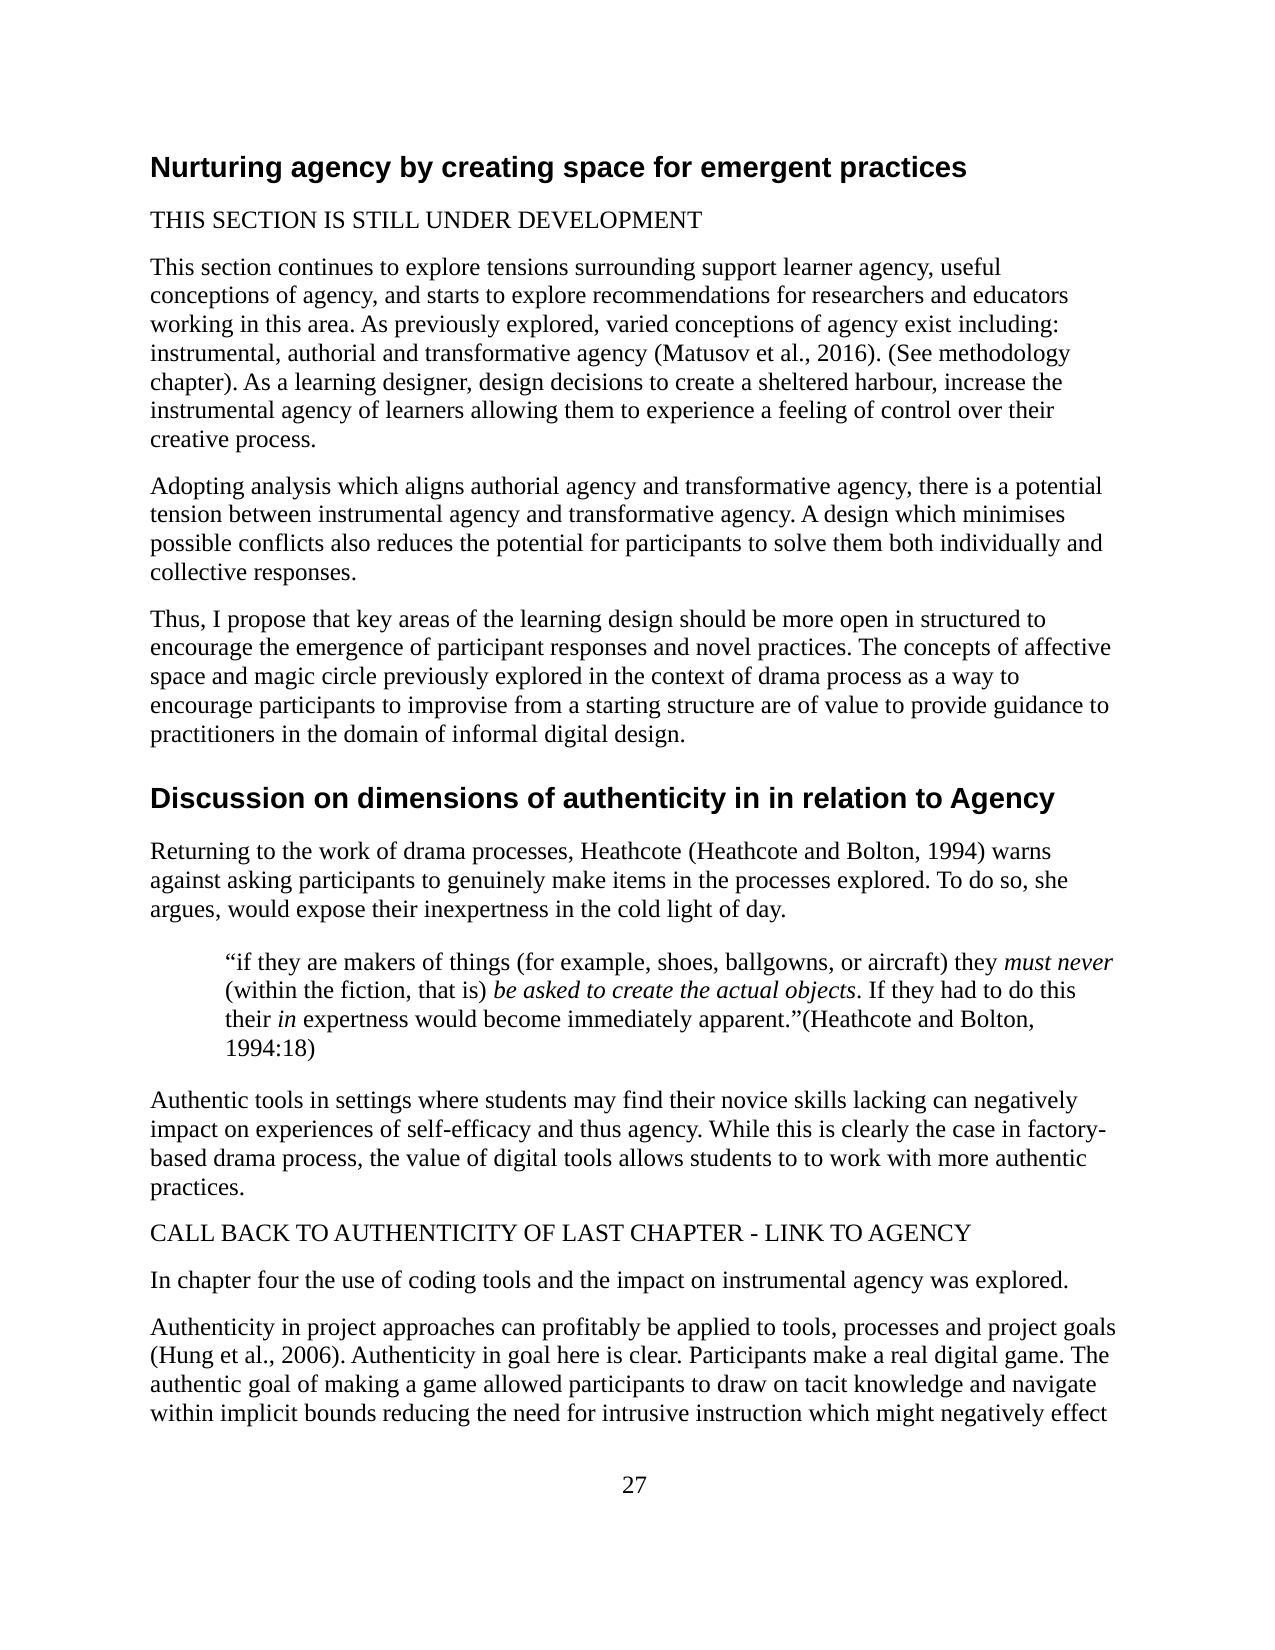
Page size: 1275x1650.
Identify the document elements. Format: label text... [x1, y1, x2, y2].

text Thus, I propose that key areas of the learning design should be more open in structured to encourage the emergence of participant responses and novel practices. The concepts of affective space and magic circle previously explored in the context of drama process as a way to encourage participants to improvise from a starting structure are of value to provide guidance to practitioners in the domain of informal digital design. [150, 604, 1125, 747]
text “if they are makers of things (for example, shoes, ballgowns, or aircraft) they must never (within the fiction, that is) be asked to create the actual objects. If they had to do this their in expertness would become immediately apparent.”(Heathcote and Bolton, 1994:18) [225, 947, 1125, 1062]
text In chapter four the use of coding tools and the impact on instrumental agency was explored. [150, 1265, 1125, 1294]
text THIS SECTION IS STILL UNDER DEVELOPMENT [150, 205, 1125, 234]
text Adopting analysis which aligns authorial agency and transformative agency, there is a potential tension between instrumental agency and transformative agency. A design which minimises possible conflicts also reduces the potential for participants to solve them both individually and collective responses. [150, 471, 1125, 586]
text Returning to the work of drama processes, Heathcote (Heathcote and Bolton, 1994) warns against asking participants to genuinely make items in the processes explored. To do so, she argues, would expose their inexpertness in the cold light of day. [150, 836, 1125, 923]
text This section continues to explore tensions surrounding support learner agency, useful conceptions of agency, and starts to explore recommendations for researchers and educators working in this area. As previously explored, varied conceptions of agency exist including: instrumental, authorial and transformative agency (Matusov et al., 2016). (See methodology chapter). As a learning designer, design decisions to create a sheltered harbour, increase the instrumental agency of learners allowing them to experience a feeling of control over their creative process. [150, 252, 1125, 453]
text Authentic tools in settings where students may find their novice skills lacking can negatively impact on experiences of self-efficacy and thus agency. While this is clearly the case in factory-based drama process, the value of digital tools allows students to to work with more authentic practices. [150, 1086, 1125, 1201]
text Authenticity in project approaches can profitably be applied to tools, processes and project goals (Hung et al., 2006). Authenticity in goal here is clear. Participants make a real digital game. The authentic goal of making a game allowed participants to draw on tacit knowledge and navigate within implicit bounds reducing the need for intrusive instruction which might negatively effect [150, 1312, 1125, 1427]
text CALL BACK TO AUTHENTICITY OF LAST CHAPTER - LINK TO AGENCY [150, 1218, 1125, 1247]
subtitle Nurturing agency by creating space for emergent practices [150, 150, 1125, 183]
subtitle Discussion on dimensions of authenticity in in relation to Agency [150, 781, 1125, 815]
